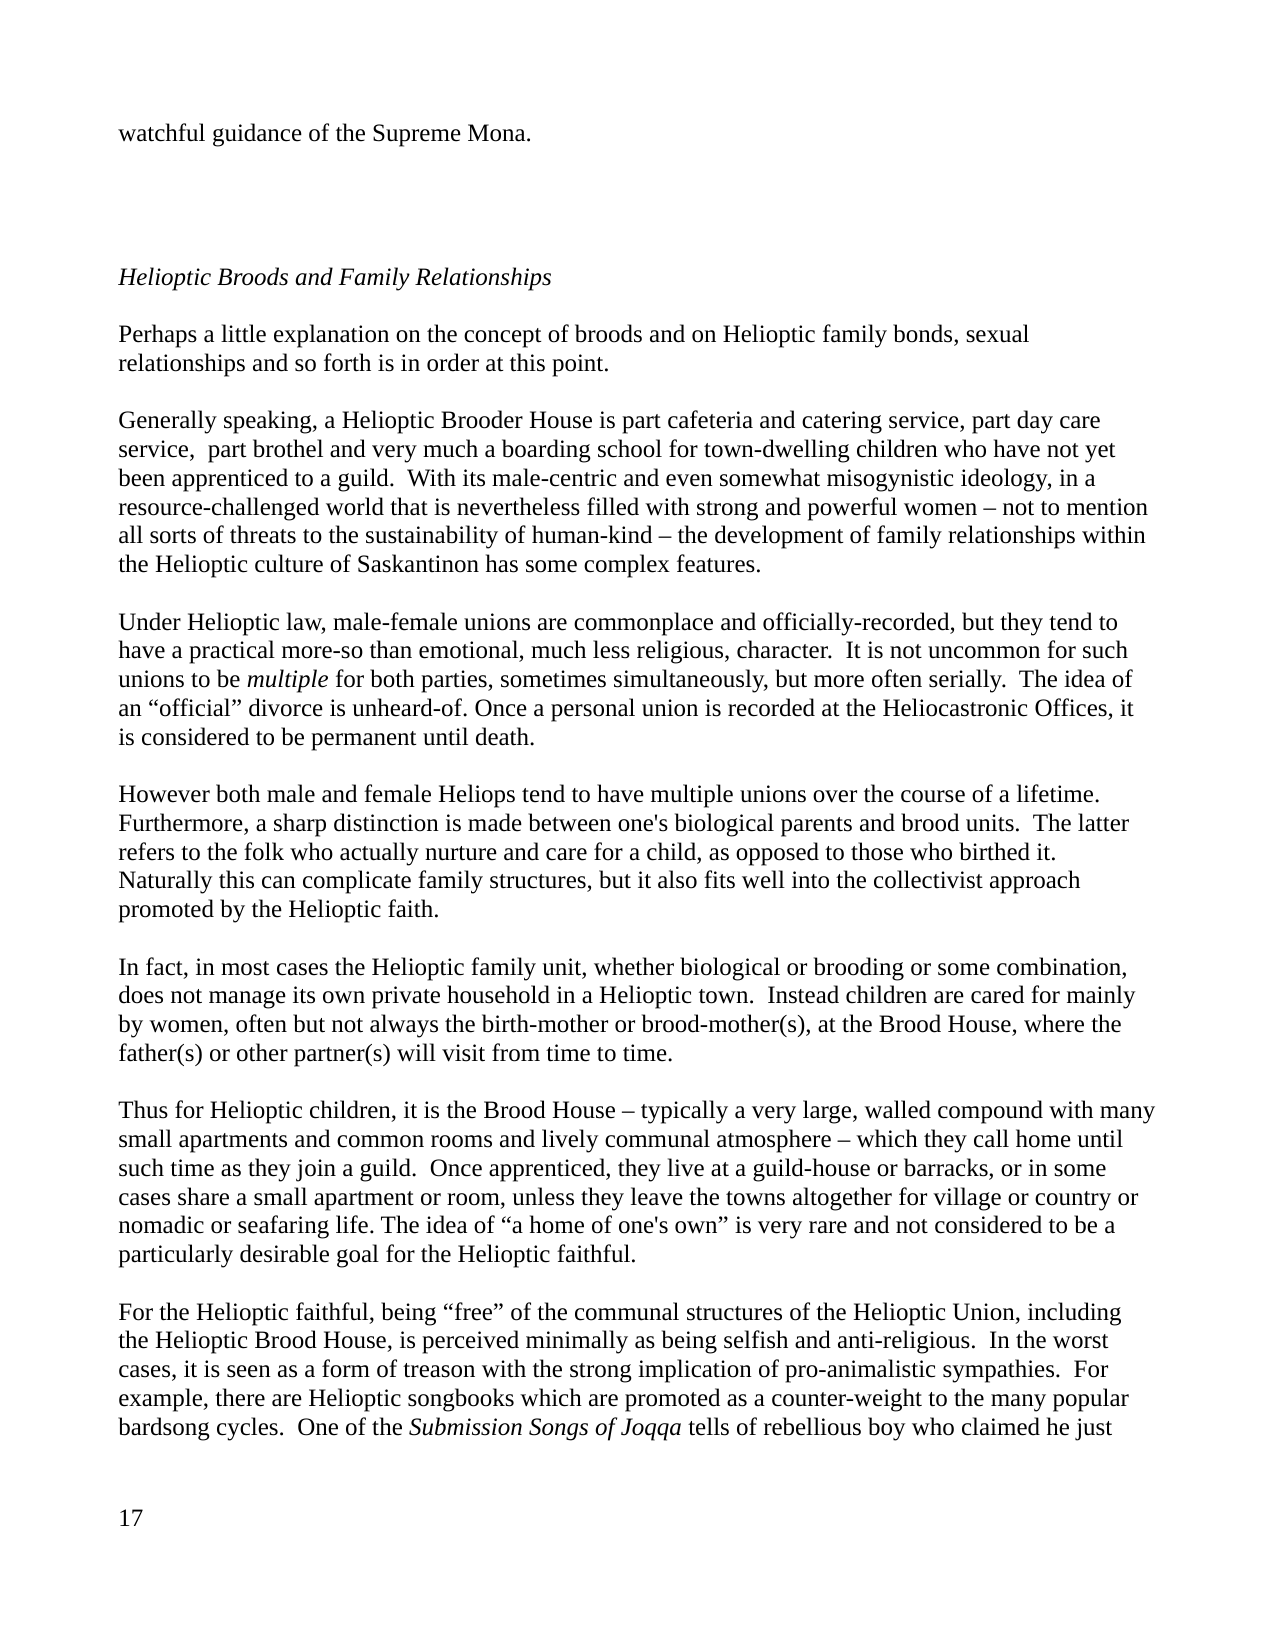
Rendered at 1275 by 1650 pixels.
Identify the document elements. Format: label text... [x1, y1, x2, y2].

text However both male and female Heliops tend to have multiple unions over the course of a lifetime. Furthermore, a sharp distinction is made between one's biological parents and brood units. The latter refers to the folk who actually nurture and care for a child, as opposed to those who birthed it. Naturally this can complicate family structures, but it also fits well into the collectivist approach promoted by the Helioptic faith. [118, 779, 1157, 923]
text Thus for Helioptic children, it is the Brood House – typically a very large, walled compound with many small apartments and common rooms and lively communal atmosphere – which they call home until such time as they join a guild. Once apprenticed, they live at a guild-house or barracks, or in some cases share a small apartment or room, unless they leave the towns altogether for village or country or nomadic or seafaring life. The idea of “a home of one's own” is very rare and not considered to be a particularly desirable goal for the Helioptic faithful. [118, 1096, 1157, 1268]
text Perhaps a little explanation on the concept of broods and on Helioptic family bonds, sexual relationships and so forth is in order at this point. [118, 319, 1157, 377]
text For the Helioptic faithful, being “free” of the communal structures of the Helioptic Union, including the Helioptic Brood House, is perceived minimally as being selfish and anti-religious. In the worst cases, it is seen as a form of treason with the strong implication of pro-animalistic sympathies. For example, there are Helioptic songbooks which are promoted as a counter-weight to the many popular bardsong cycles. One of the Submission Songs of Joqqa tells of rebellious boy who claimed he just [118, 1297, 1157, 1441]
text Generally speaking, a Helioptic Brooder House is part cafeteria and catering service, part day care service, part brothel and very much a boarding school for town-dwelling children who have not yet been apprenticed to a guild. With its male-centric and even somewhat misogynistic ideology, in a resource-challenged world that is nevertheless filled with strong and powerful women – not to mention all sorts of threats to the sustainability of human-kind – the development of family relationships within the Helioptic culture of Saskantinon has some complex features. [118, 406, 1157, 578]
text watchful guidance of the Supreme Mona. [118, 118, 1157, 147]
text In fact, in most cases the Helioptic family unit, whether biological or brooding or some combination, does not manage its own private household in a Helioptic town. Instead children are cared for mainly by women, often but not always the birth-mother or brood-mother(s), at the Brood House, where the father(s) or other partner(s) will visit from time to time. [118, 952, 1157, 1067]
text Helioptic Broods and Family Relationships [118, 262, 1157, 291]
text Under Helioptic law, male-female unions are commonplace and officially-recorded, but they tend to have a practical more-so than emotional, much less religious, character. It is not uncommon for such unions to be multiple for both parties, sometimes simultaneously, but more often serially. The idea of an “official” divorce is unheard-of. Once a personal union is recorded at the Heliocastronic Offices, it is considered to be permanent until death. [118, 607, 1157, 751]
